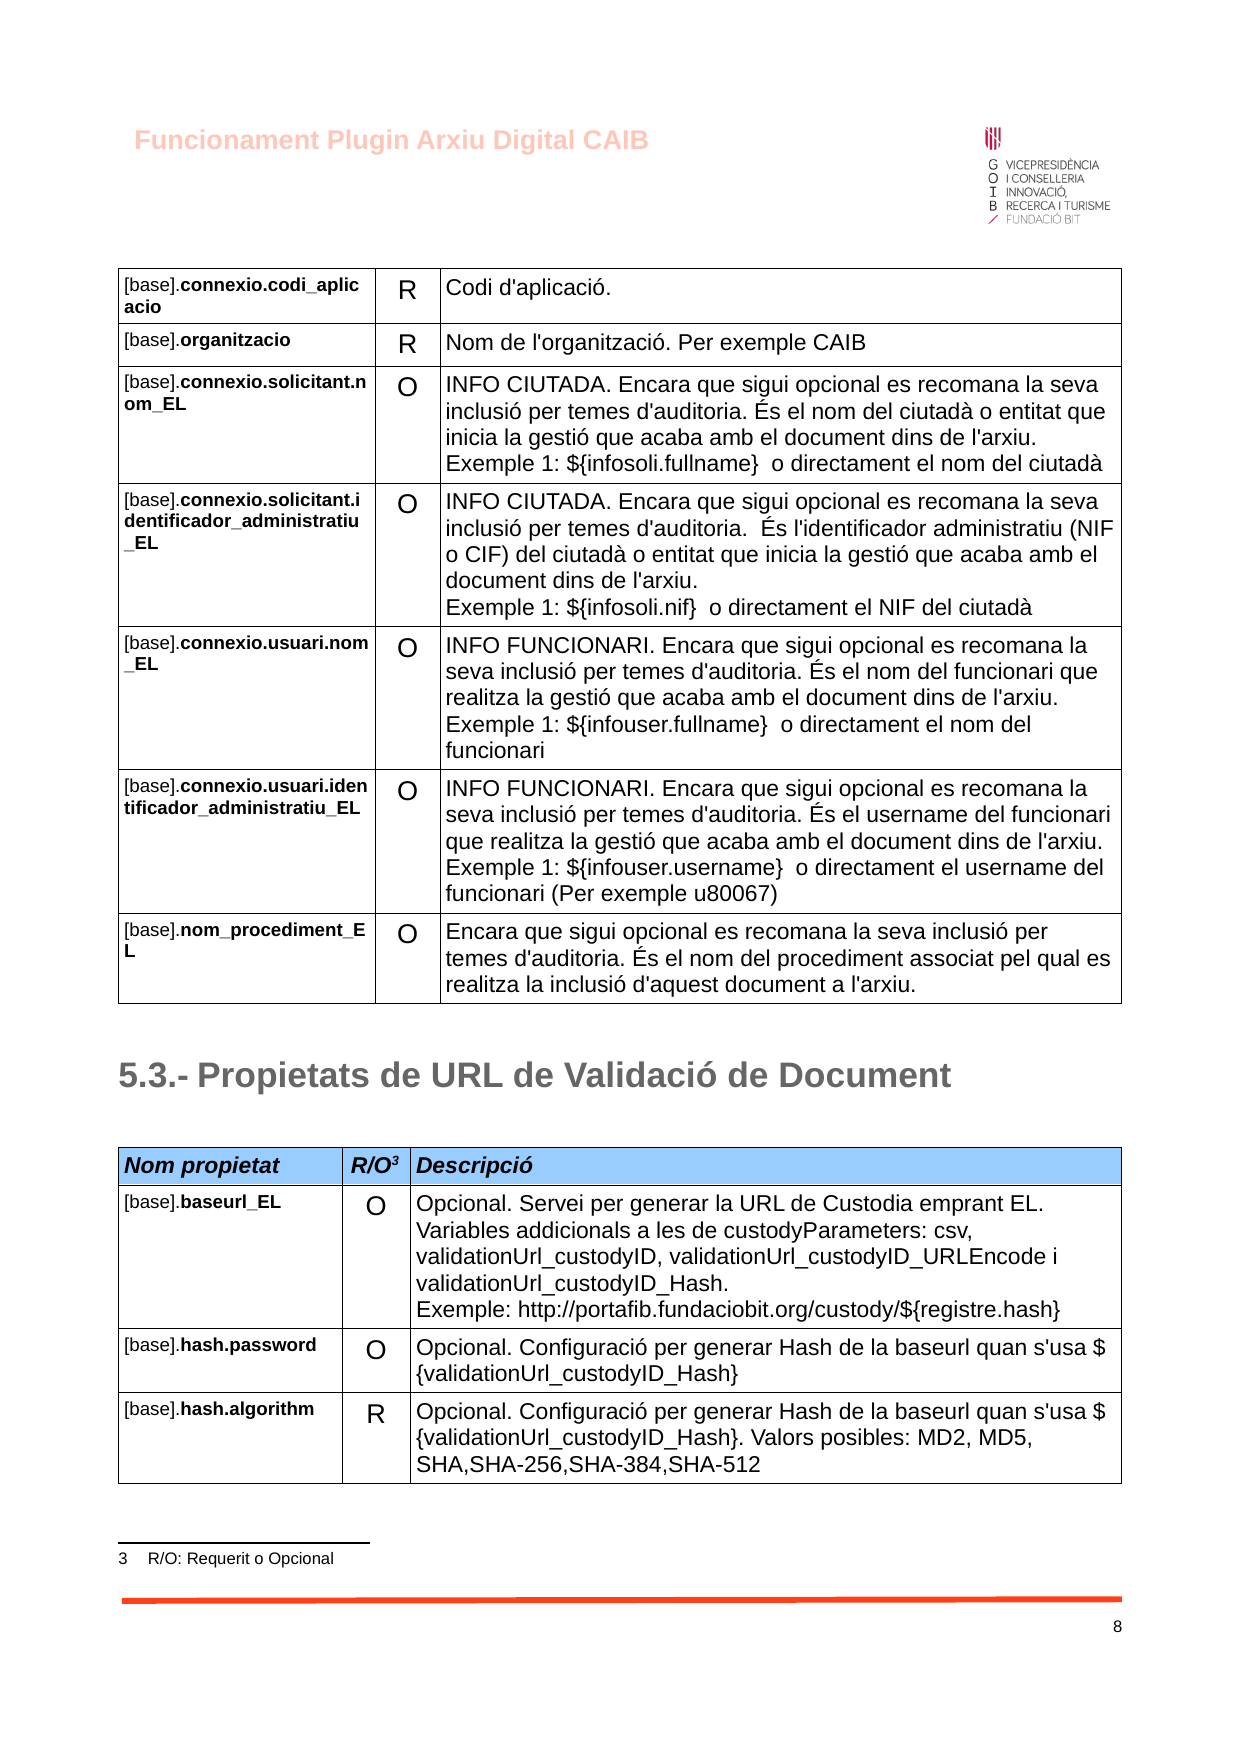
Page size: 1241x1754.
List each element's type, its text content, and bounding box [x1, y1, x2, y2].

table_cell O [376, 627, 440, 769]
table_cell Opcional. Configuració per generar Hash de la baseurl quan s'usa ${validationUrl_custodyID_Hash}. Valors posibles: MD2, MD5, SHA,SHA-256,SHA-384,SHA-512 [411, 1393, 1121, 1483]
table_cell [base].baseurl_EL [119, 1186, 342, 1328]
table_header R/O [343, 1148, 410, 1184]
table_cell [base].organitzacio [119, 324, 375, 366]
table_cell Opcional. Configuració per generar Hash de la baseurl quan s'usa ${validationUrl_custodyID_Hash} [411, 1329, 1121, 1392]
table_cell [base].nom_procediment_EL [119, 914, 375, 1003]
table_header Descripció [411, 1148, 1121, 1184]
table_cell INFO FUNCIONARI. Encara que sigui opcional es recomana la seva inclusió per temes d'auditoria. És el username del funcionari que realitza la gestió que acaba amb el document dins de l'arxiu. Exemple 1: ${infouser.username} o directament el username del funcionari (Per exemple u80067) [441, 770, 1121, 912]
table_cell [base].hash.algorithm [119, 1393, 342, 1483]
table_cell O [376, 367, 440, 482]
table_cell R [376, 324, 440, 366]
table_cell [base].connexio.usuari.identificador_administratiu_EL [119, 770, 375, 912]
table_cell R [376, 269, 440, 323]
table_cell Nom de l'organització. Per exemple CAIB [441, 324, 1121, 366]
table_cell O [376, 770, 440, 912]
table_cell Encara que sigui opcional es recomana la seva inclusió per temes d'auditoria. És el nom del procediment associat pel qual es realitza la inclusió d'aquest document a l'arxiu. [441, 914, 1121, 1003]
table_cell O [376, 484, 440, 626]
table_cell INFO FUNCIONARI. Encara que sigui opcional es recomana la seva inclusió per temes d'auditoria. És el nom del funcionari que realitza la gestió que acaba amb el document dins de l'arxiu. Exemple 1: ${infouser.fullname} o directament el nom del funcionari [441, 627, 1121, 769]
table_cell [base].connexio.solicitant.nom_EL [119, 367, 375, 482]
picture [980, 123, 1116, 228]
table_cell O [343, 1329, 410, 1392]
table_cell INFO CIUTADA. Encara que sigui opcional es recomana la seva inclusió per temes d'auditoria. És l'identificador administratiu (NIF o CIF) del ciutadà o entitat que inicia la gestió que acaba amb el document dins de l'arxiu. Exemple 1: ${infosoli.nif} o directament el NIF del ciutadà [441, 484, 1121, 626]
table_cell R [343, 1393, 410, 1483]
table_cell O [343, 1186, 410, 1328]
table_cell [base].connexio.usuari.nom_EL [119, 627, 375, 769]
table_cell INFO CIUTADA. Encara que sigui opcional es recomana la seva inclusió per temes d'auditoria. És el nom del ciutadà o entitat que inicia la gestió que acaba amb el document dins de l'arxiu. Exemple 1: ${infosoli.fullname} o directament el nom del ciutadà [441, 367, 1121, 482]
table_cell O [376, 914, 440, 1003]
table_header Nom propietat [119, 1148, 342, 1184]
table_cell [base].hash.password [119, 1329, 342, 1392]
subtitle Propietats de URL de Validació de Document [118, 1054, 1122, 1095]
table_cell [base].connexio.solicitant.identificador_administratiu_EL [119, 484, 375, 626]
table_cell Codi d'aplicació. [441, 269, 1121, 323]
table_cell Opcional. Servei per generar la URL de Custodia emprant EL. Variables addicionals a les de custodyParameters: csv, validationUrl_custodyID, validationUrl_custodyID_URLEncode i validationUrl_custodyID_Hash. Exemple: http://portafib.fundaciobit.org/custody/${registre.hash} [411, 1186, 1121, 1328]
table_cell [base].connexio.codi_aplicacio [119, 269, 375, 323]
